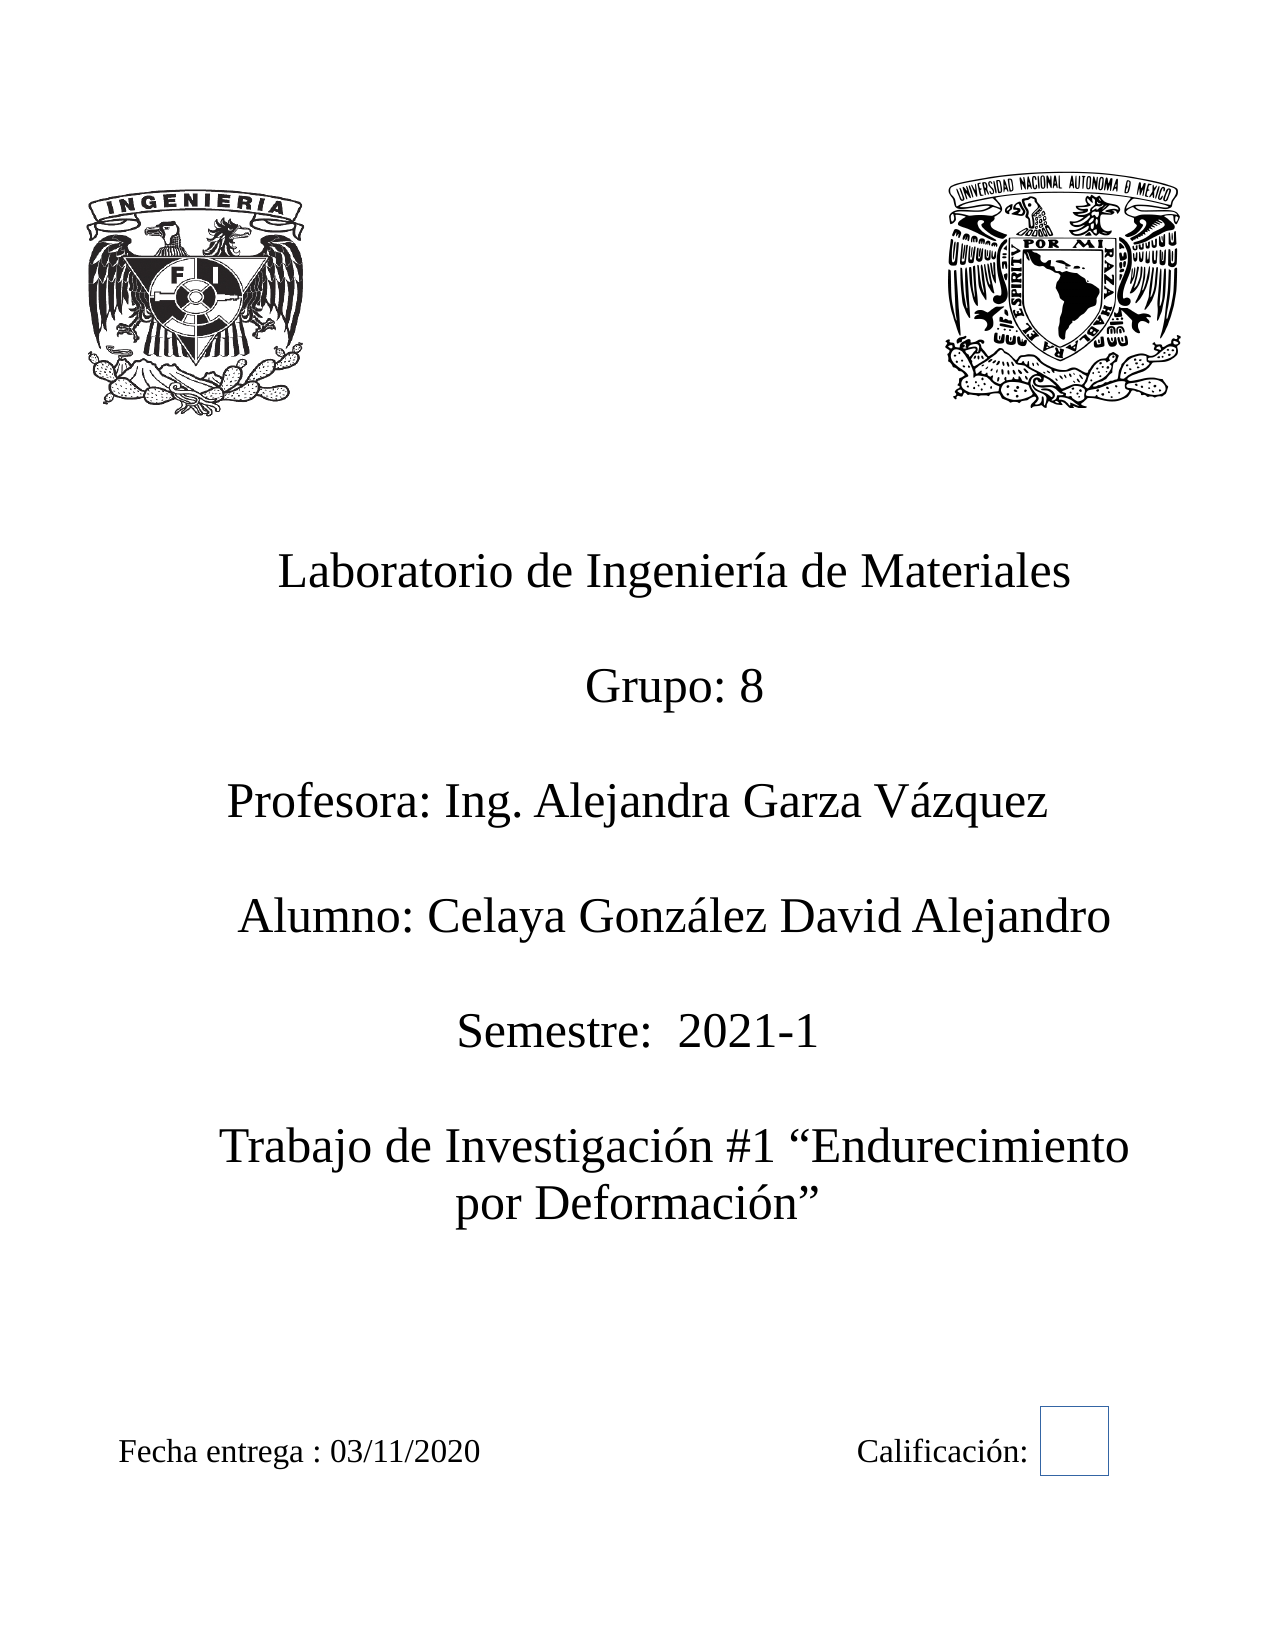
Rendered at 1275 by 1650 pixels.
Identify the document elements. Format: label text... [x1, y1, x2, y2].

text Trabajo de Investigación #1 “Endurecimiento por Deformación” [118, 1116, 1157, 1231]
text Grupo: 8 [118, 656, 1157, 713]
text Laboratorio de Ingeniería de Materiales [118, 541, 1157, 598]
text [1109, 1432, 1157, 1470]
text Alumno: Celaya González David Alejandro [118, 886, 1157, 943]
text Profesora: Ing. Alejandra Garza Vázquez [118, 771, 1157, 828]
picture [76, 181, 313, 418]
text Fecha entrega : 03/11/2020 Calificación: [118, 1432, 1040, 1470]
text Semestre: 2021-1 [118, 1001, 1157, 1058]
picture [944, 171, 1181, 408]
